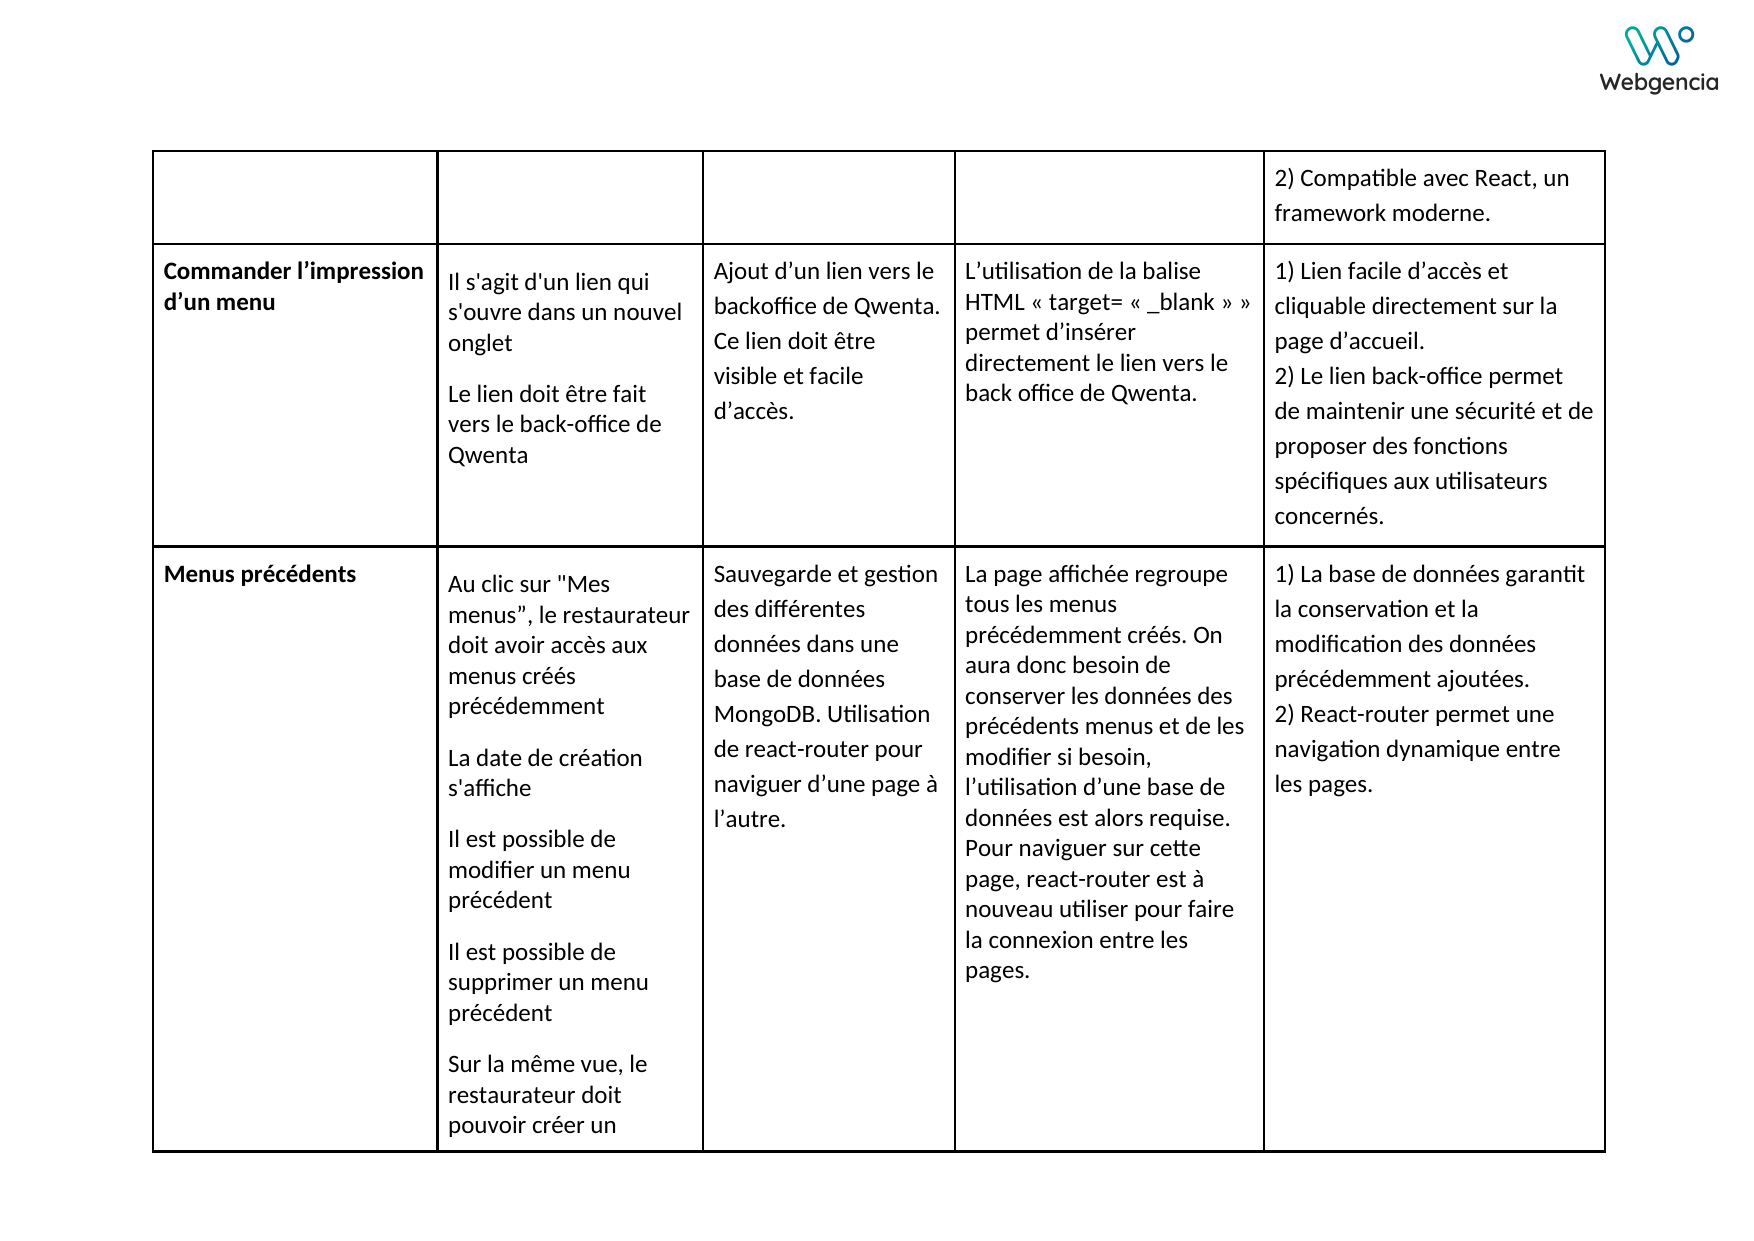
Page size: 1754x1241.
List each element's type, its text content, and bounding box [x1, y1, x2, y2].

table_cell Ajout d’un lien vers le backoffice de Qwenta. Ce lien doit être visible et facile d’accès. [704, 245, 954, 545]
table_cell [154, 152, 436, 243]
table_cell Sauvegarde et gestion des différentes données dans une base de données MongoDB. Utilisation de react-router pour naviguer d’une page à l’autre. [704, 548, 954, 1150]
table_cell Il s'agit d'un lien qui s'ouvre dans un nouvel onglet Le lien doit être fait vers le back-office de Qwenta [439, 245, 702, 545]
table_cell Menus précédents [154, 548, 436, 1150]
table_cell Commander l’impression d’un menu [154, 245, 436, 545]
table_cell 1) La base de données garantit la conservation et la modification des données précédemment ajoutées. 2) React-router permet une navigation dynamique entre les pages. [1265, 548, 1604, 1150]
table_cell L’utilisation de la balise HTML « target= « _blank » » permet d’insérer directement le lien vers le back office de Qwenta. [956, 245, 1263, 545]
table_cell 1) Lien facile d’accès et cliquable directement sur la page d’accueil. 2) Le lien back-office permet de maintenir une sécurité et de proposer des fonctions spécifiques aux utilisateurs concernés. [1265, 245, 1604, 545]
table_cell Au clic sur "Mes menus”, le restaurateur doit avoir accès aux menus créés précédemment La date de création s'affiche Il est possible de modifier un menu précédent Il est possible de supprimer un menu précédent Sur la même vue, le restaurateur doit pouvoir créer un [439, 548, 702, 1150]
table_cell [956, 152, 1263, 243]
table_cell [439, 152, 702, 243]
table_cell [704, 152, 954, 243]
table_cell 2) Compatible avec React, un framework moderne. [1265, 152, 1604, 243]
table_cell La page affichée regroupe tous les menus précédemment créés. On aura donc besoin de conserver les données des précédents menus et de les modifier si besoin, l’utilisation d’une base de données est alors requise. Pour naviguer sur cette page, react-router est à nouveau utiliser pour faire la connexion entre les pages. [956, 548, 1263, 1150]
